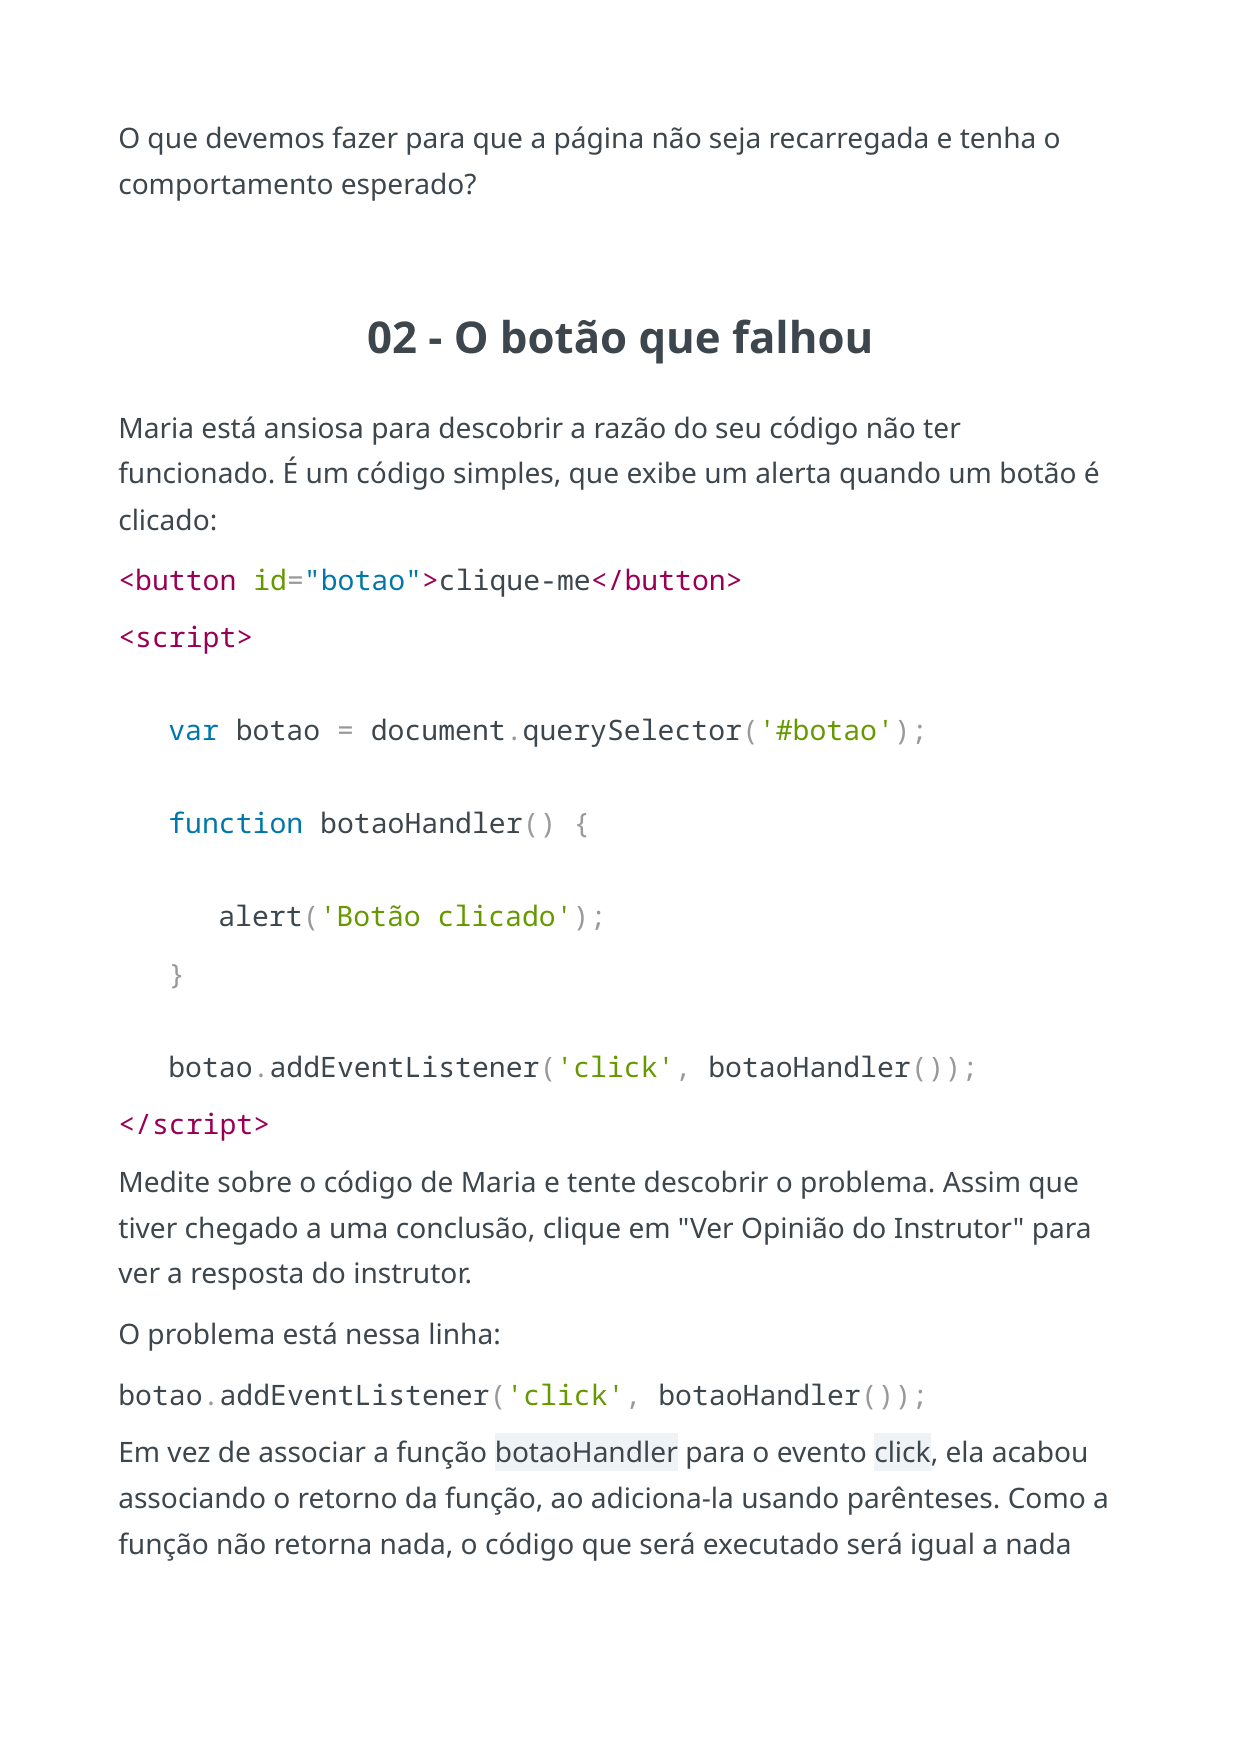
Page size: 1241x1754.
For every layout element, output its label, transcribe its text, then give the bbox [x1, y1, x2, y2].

text O problema está nessa linha: [118, 1314, 1122, 1353]
text Medite sobre o código de Maria e tente descobrir o problema. Assim que tiver chegado a uma conclusão, clique em "Ver Opinião do Instrutor" para ver a resposta do instrutor. [118, 1162, 1122, 1292]
text Em vez de associar a função botaoHandler para o evento click, ela acabou associando o retorno da função, ao adiciona-la usando parênteses. Como a função não retorna nada, o código que será executado será igual a nada [118, 1432, 1122, 1563]
text <script> [118, 618, 1122, 656]
text <button id="botao">clique-me</button> [118, 560, 1122, 599]
text var botao = document.querySelector('#botao'); [118, 711, 1122, 749]
text botao.addEventListener('click', botaoHandler()); [118, 1047, 1122, 1085]
text Maria está ansiosa para descobrir a razão do seu código não ter funcionado. É um código simples, que exibe um alerta quando um botão é clicado: [118, 408, 1122, 538]
text botao.addEventListener('click', botaoHandler()); [118, 1375, 1122, 1413]
text function botaoHandler() { [118, 804, 1122, 842]
text </script> [118, 1104, 1122, 1143]
text } [118, 954, 1122, 992]
text O que devemos fazer para que a página não seja recarregada e tenha o comportamento esperado? [118, 118, 1122, 202]
text alert('Botão clicado'); [118, 897, 1122, 935]
subtitle 02 - O botão que falhou [118, 307, 1122, 367]
